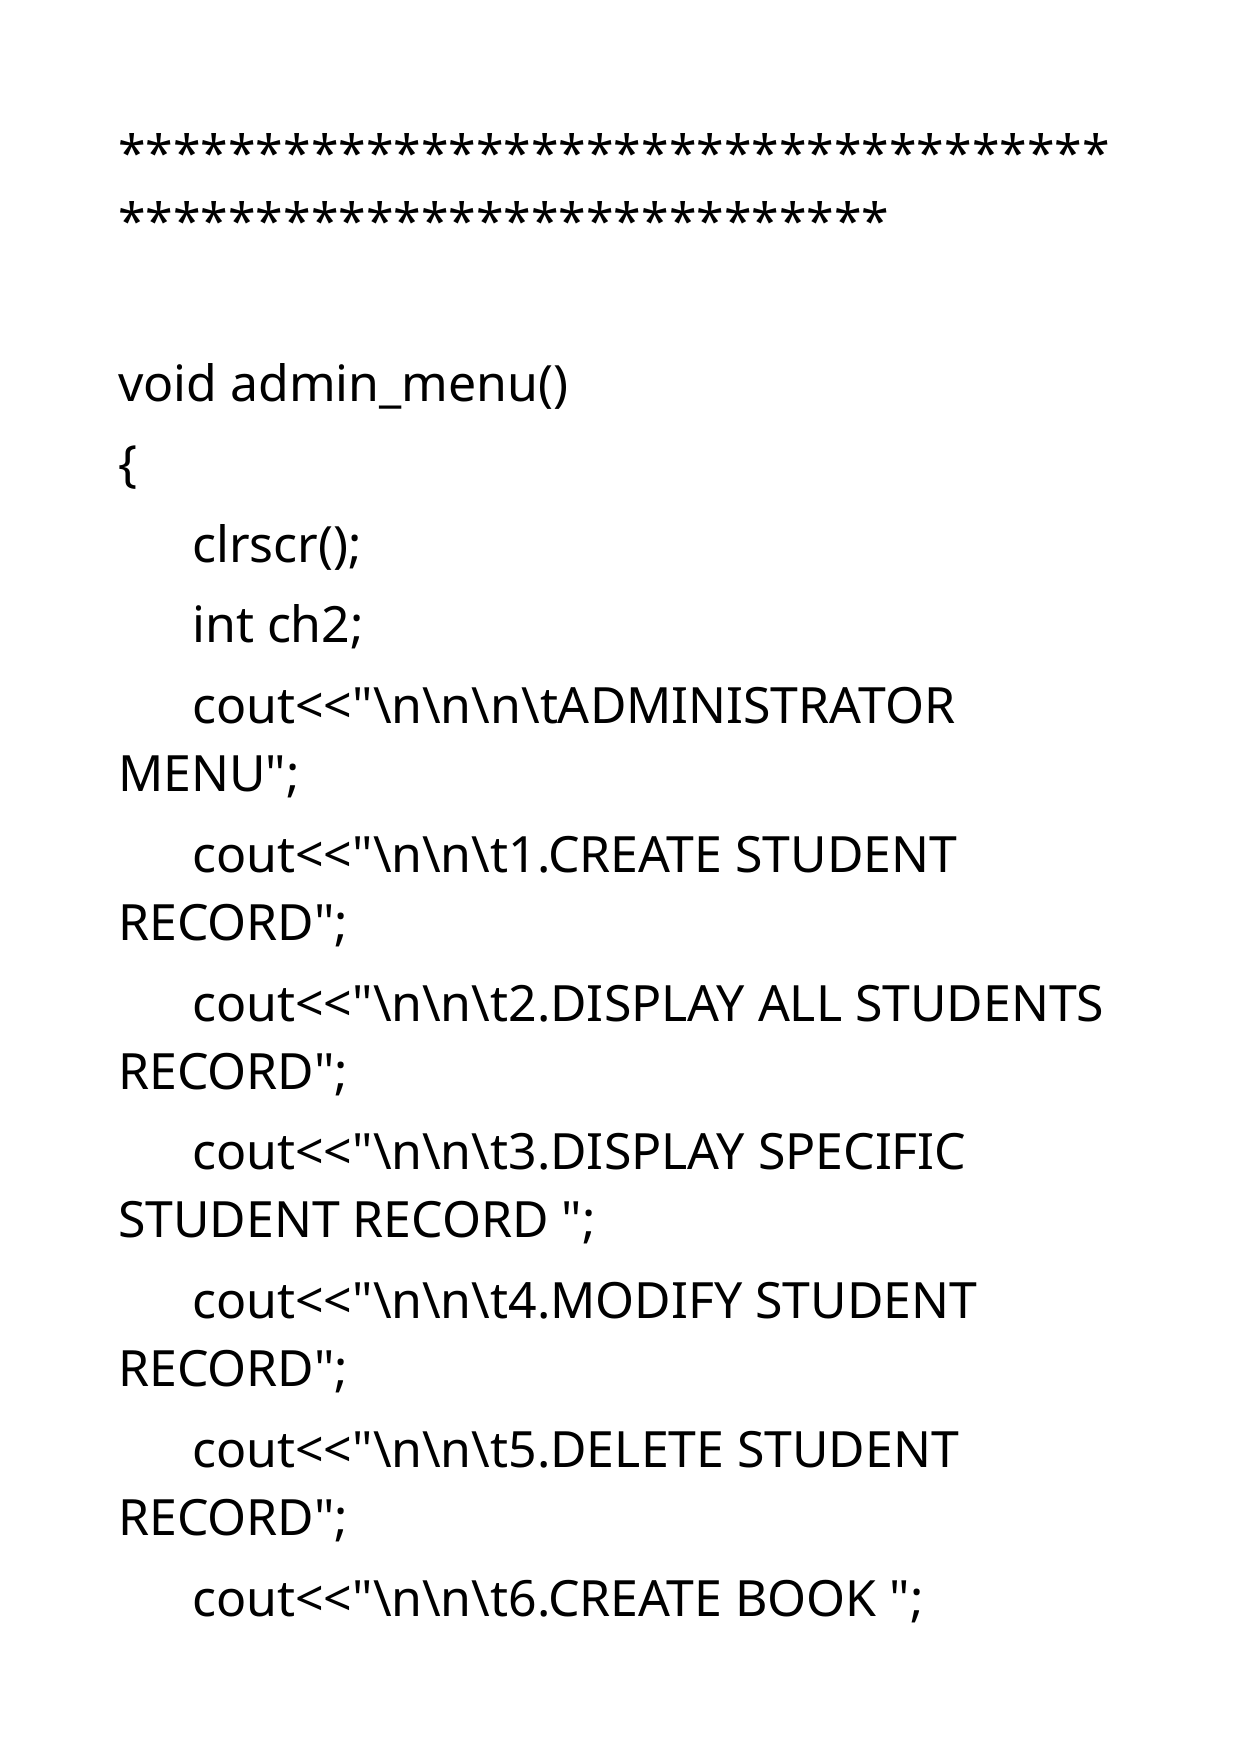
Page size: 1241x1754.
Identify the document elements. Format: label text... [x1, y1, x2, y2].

text cout<<"\n\n\t1.CREATE STUDENT RECORD"; [118, 819, 1122, 955]
text cout<<"\n\n\t5.DELETE STUDENT RECORD"; [118, 1414, 1122, 1550]
text **************************************************************** [118, 118, 1122, 254]
text cout<<"\n\n\t3.DISPLAY SPECIFIC STUDENT RECORD "; [118, 1116, 1122, 1252]
text { [118, 428, 1122, 496]
text clrscr(); [118, 509, 1122, 577]
text cout<<"\n\n\t2.DISPLAY ALL STUDENTS RECORD"; [118, 967, 1122, 1104]
text void admin_menu() [118, 347, 1122, 416]
text cout<<"\n\n\n\tADMINISTRATOR MENU"; [118, 670, 1122, 806]
text cout<<"\n\n\t6.CREATE BOOK "; [118, 1562, 1122, 1631]
text int ch2; [118, 589, 1122, 657]
text cout<<"\n\n\t4.MODIFY STUDENT RECORD"; [118, 1265, 1122, 1401]
